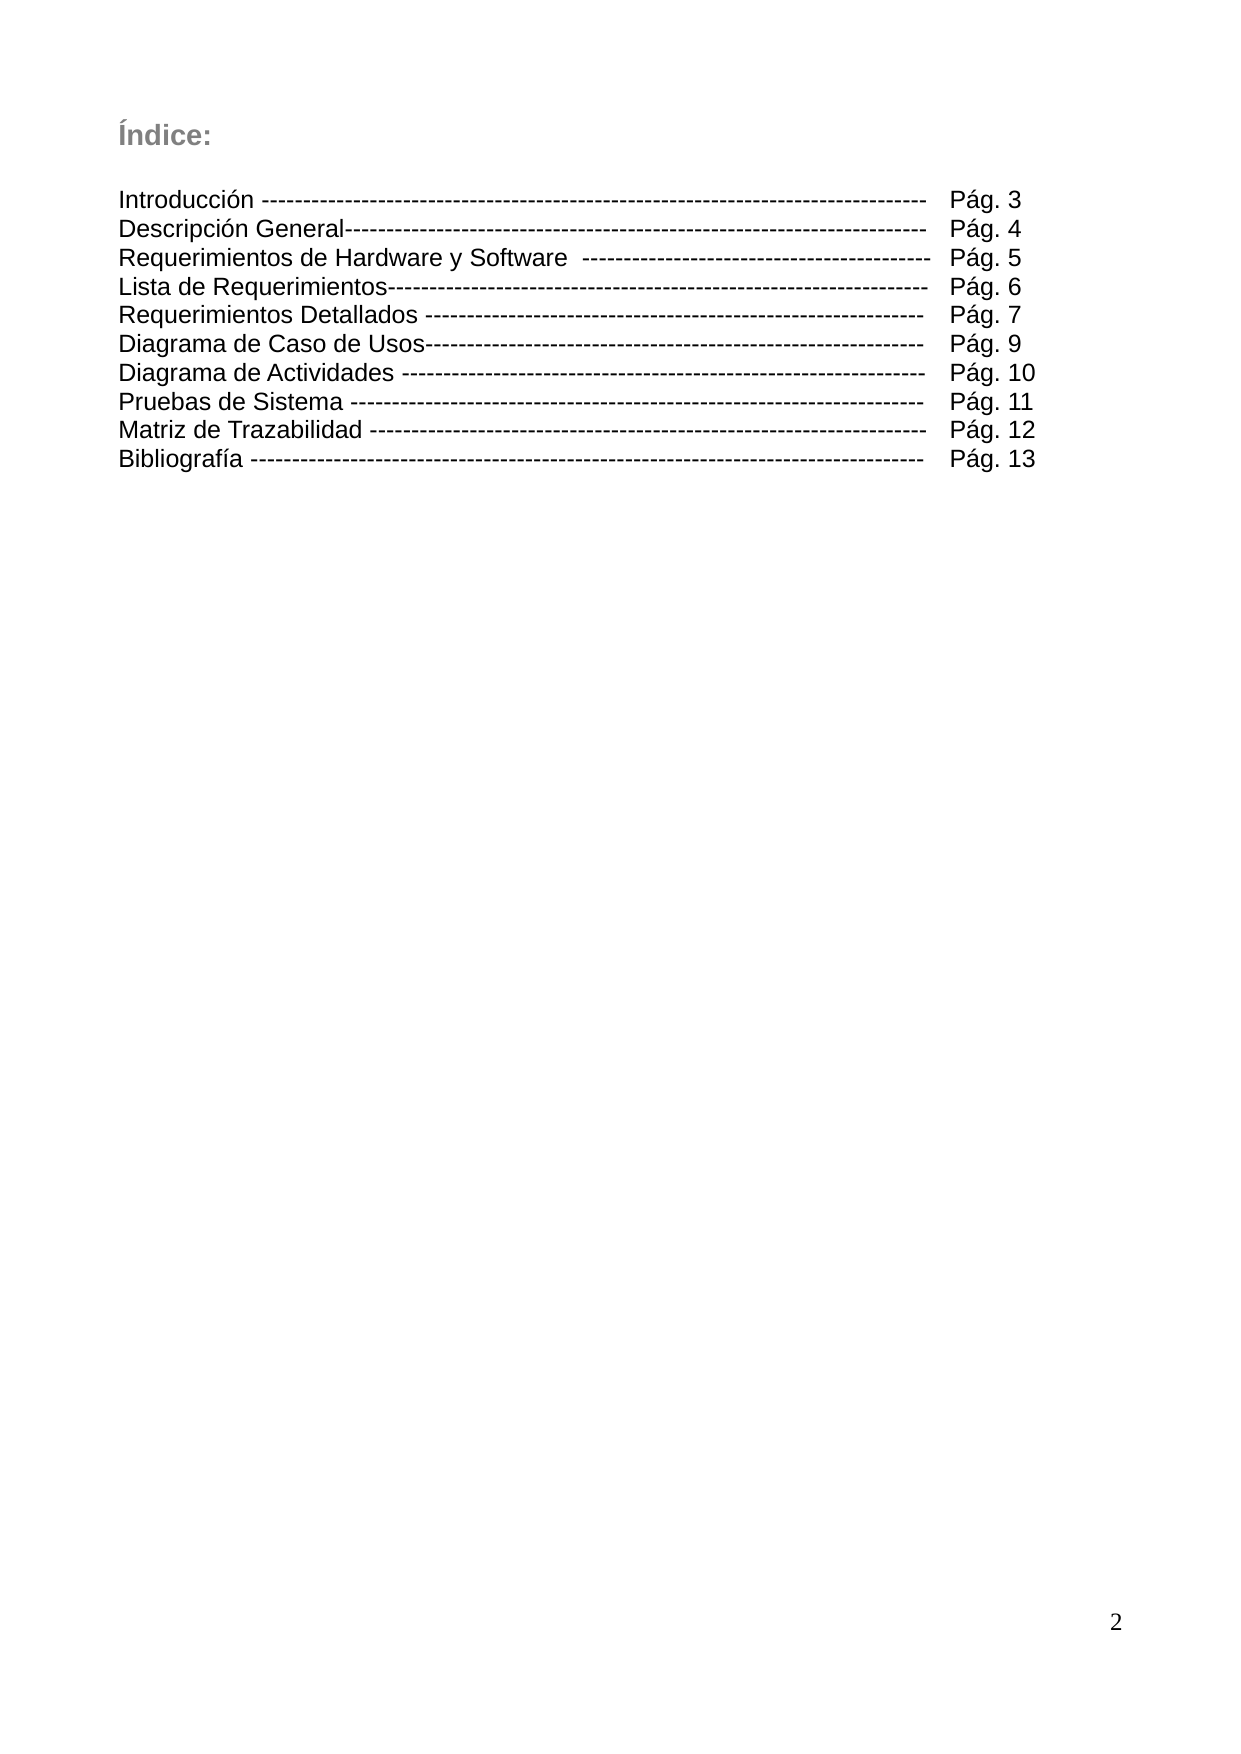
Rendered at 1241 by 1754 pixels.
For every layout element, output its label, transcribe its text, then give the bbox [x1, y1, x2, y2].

text Diagrama de Actividades --------------------------------------------------------------- Pág. 10 [118, 358, 1122, 386]
text Lista de Requerimientos----------------------------------------------------------------- Pág. 6 [118, 271, 1122, 300]
text Diagrama de Caso de Usos------------------------------------------------------------ Pág. 9 [118, 329, 1122, 358]
text Matriz de Trazabilidad ------------------------------------------------------------------- Pág. 12 [118, 415, 1122, 444]
text Introducción -------------------------------------------------------------------------------- Pág. 3 [118, 185, 1122, 214]
text Pruebas de Sistema --------------------------------------------------------------------- Pág. 11 [118, 386, 1122, 415]
text Descripción General---------------------------------------------------------------------- Pág. 4 [118, 214, 1122, 243]
text Bibliografía --------------------------------------------------------------------------------- Pág. 13 [118, 444, 1122, 473]
text Requerimientos de Hardware y Software ------------------------------------------ Pág. 5 [118, 243, 1122, 271]
text Requerimientos Detallados ------------------------------------------------------------ Pág. 7 [118, 300, 1122, 329]
text Índice: [118, 118, 1122, 152]
